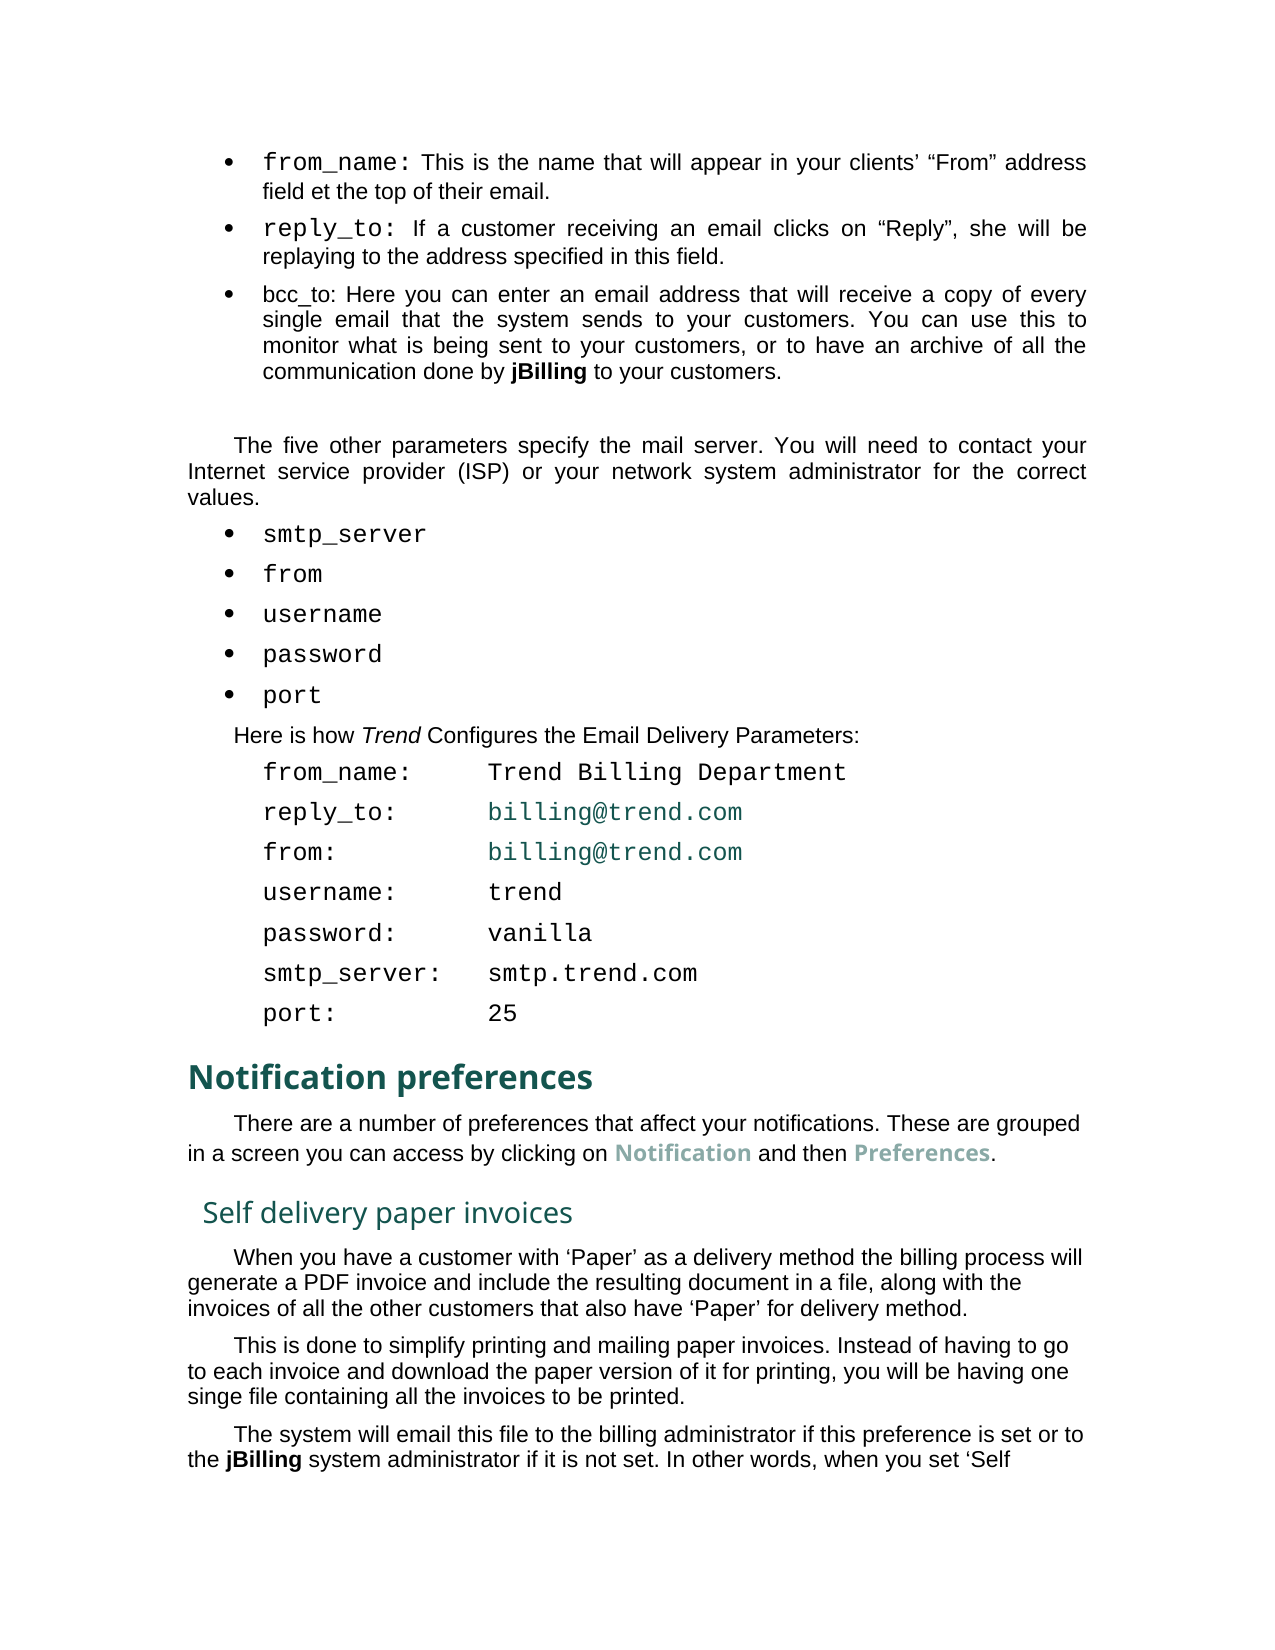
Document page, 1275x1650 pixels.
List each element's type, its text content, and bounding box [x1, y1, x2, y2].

list reply_to: If a customer receiving an email clicks on “Reply”, she will be replaying to the address specified in this field. [225, 216, 1087, 270]
text reply_to: billing@trend.com [187, 800, 1087, 828]
text smtp_server: smtp.trend.com [187, 960, 1087, 988]
text from_name: Trend Billing Department [187, 760, 1087, 788]
list port [225, 682, 1087, 711]
list from_name: This is the name that will appear in your clients’ “From” address field et the top of their email. [225, 150, 1087, 204]
list smtp_server [225, 522, 1087, 550]
text The five other parameters specify the mail server. You will need to contact your Internet service provider (ISP) or your network system administrator for the correct values. [187, 433, 1087, 510]
list bcc_to: Here you can enter an email address that will receive a copy of every single email that the system sends to your customers. You can use this to monitor what is being sent to your customers, or to have an archive of all the communication done by jBilling to your customers. [225, 281, 1087, 384]
text The system will email this file to the billing administrator if this preference is set or to the jBilling system administrator if it is not set. In other words, when you set ‘Self [187, 1421, 1087, 1473]
text When you have a customer with ‘Paper’ as a delivery method the billing process will generate a PDF invoice and include the resulting document in a file, along with the invoices of all the other customers that also have ‘Paper’ for delivery method. [187, 1244, 1087, 1321]
text Here is how Trend Configures the Email Delivery Parameters: [187, 722, 1087, 748]
text This is done to simplify printing and mailing paper invoices. Instead of having to go to each invoice and download the paper version of it for printing, you will be having one singe file containing all the invoices to be printed. [187, 1333, 1087, 1410]
text password: vanilla [187, 920, 1087, 948]
list from [225, 562, 1087, 590]
text username: trend [187, 880, 1087, 908]
subtitle Self delivery paper invoices [202, 1193, 1087, 1232]
list username [225, 602, 1087, 630]
text port: 25 [187, 1000, 1087, 1029]
text There are a number of preferences that affect your notifications. These are grouped in a screen you can access by clicking on Notification and then Preferences. [187, 1111, 1087, 1168]
list password [225, 642, 1087, 670]
text from: billing@trend.com [187, 840, 1087, 868]
subtitle Notification preferences [187, 1054, 1087, 1099]
